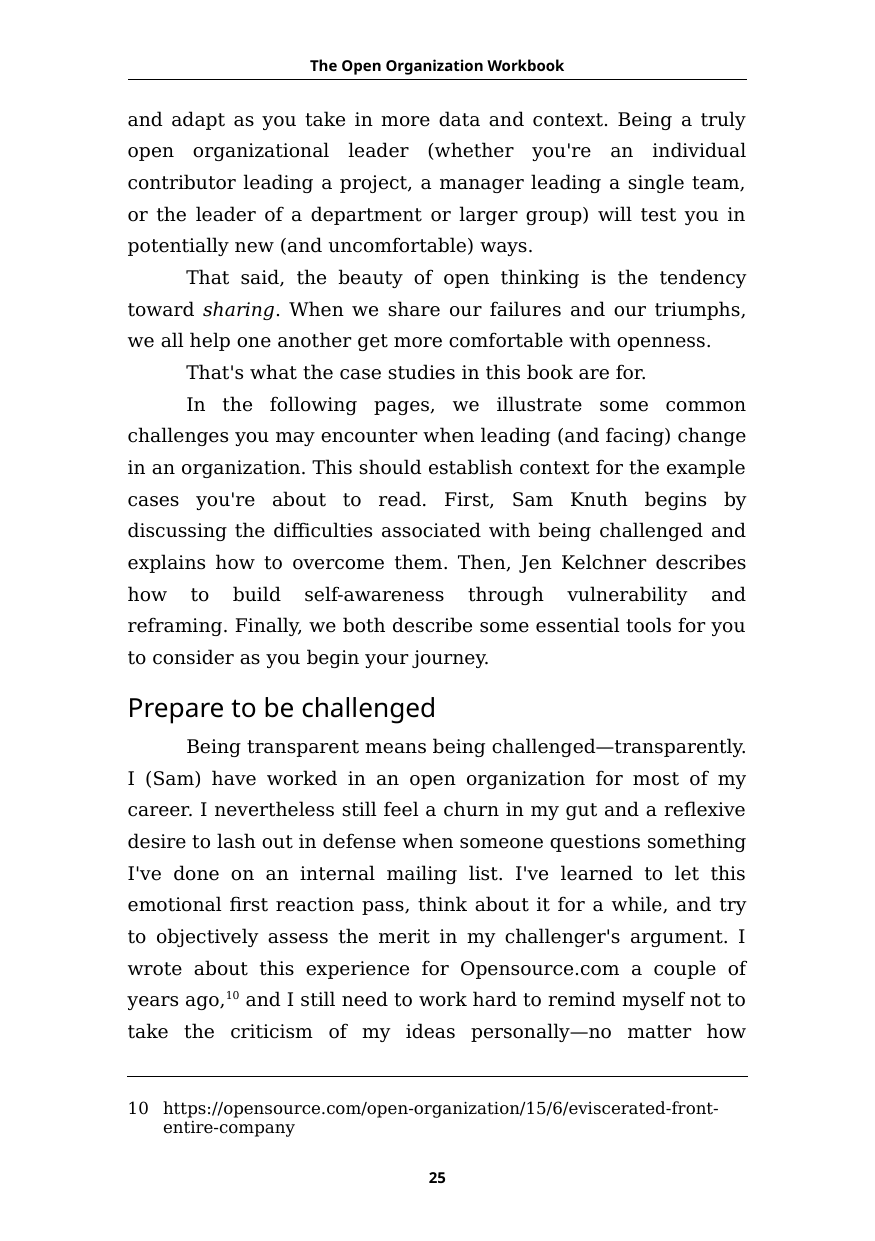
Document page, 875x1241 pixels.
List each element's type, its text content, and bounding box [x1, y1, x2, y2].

text https://opensource.com/open-organization/15/6/eviscerated-front-entire-company [127, 1099, 747, 1138]
text That's what the case studies in this book are for. [127, 362, 747, 384]
text That said, the beauty of open thinking is the tendency toward sharing. When we share our failures and our triumphs, we all help one another get more comfortable with openness. [127, 267, 747, 352]
text and adapt as you take in more data and context. Being a truly open organizational leader (whether you're an individual contributor leading a project, a manager leading a single team, or the leader of a department or larger group) will test you in potentially new (and uncomfortable) ways. [127, 109, 747, 257]
text In the following pages, we illustrate some common challenges you may encounter when leading (and facing) change in an organization. This should establish context for the example cases you're about to read. First, Sam Knuth begins by discussing the difficulties associated with being challenged and explains how to overcome them. Then, Jen Kelchner describes how to build self-awareness through vulnerability and reframing. Finally, we both describe some essential tools for you to consider as you begin your journey. [127, 394, 747, 669]
text Being transparent means being challenged—transparently. I (Sam) have worked in an open organization for most of my career. I nevertheless still feel a churn in my gut and a reflexive desire to lash out in defense when someone questions something I've done on an internal mailing list. I've learned to let this emotional first reaction pass, think about it for a while, and try to objectively assess the merit in my challenger's argument. I wrote about this experience for Opensource.com a couple of years ago, and I still need to work hard to remind myself not to take the criticism of my ideas personally—no matter how [127, 736, 747, 1043]
subtitle Prepare to be challenged [127, 693, 747, 724]
